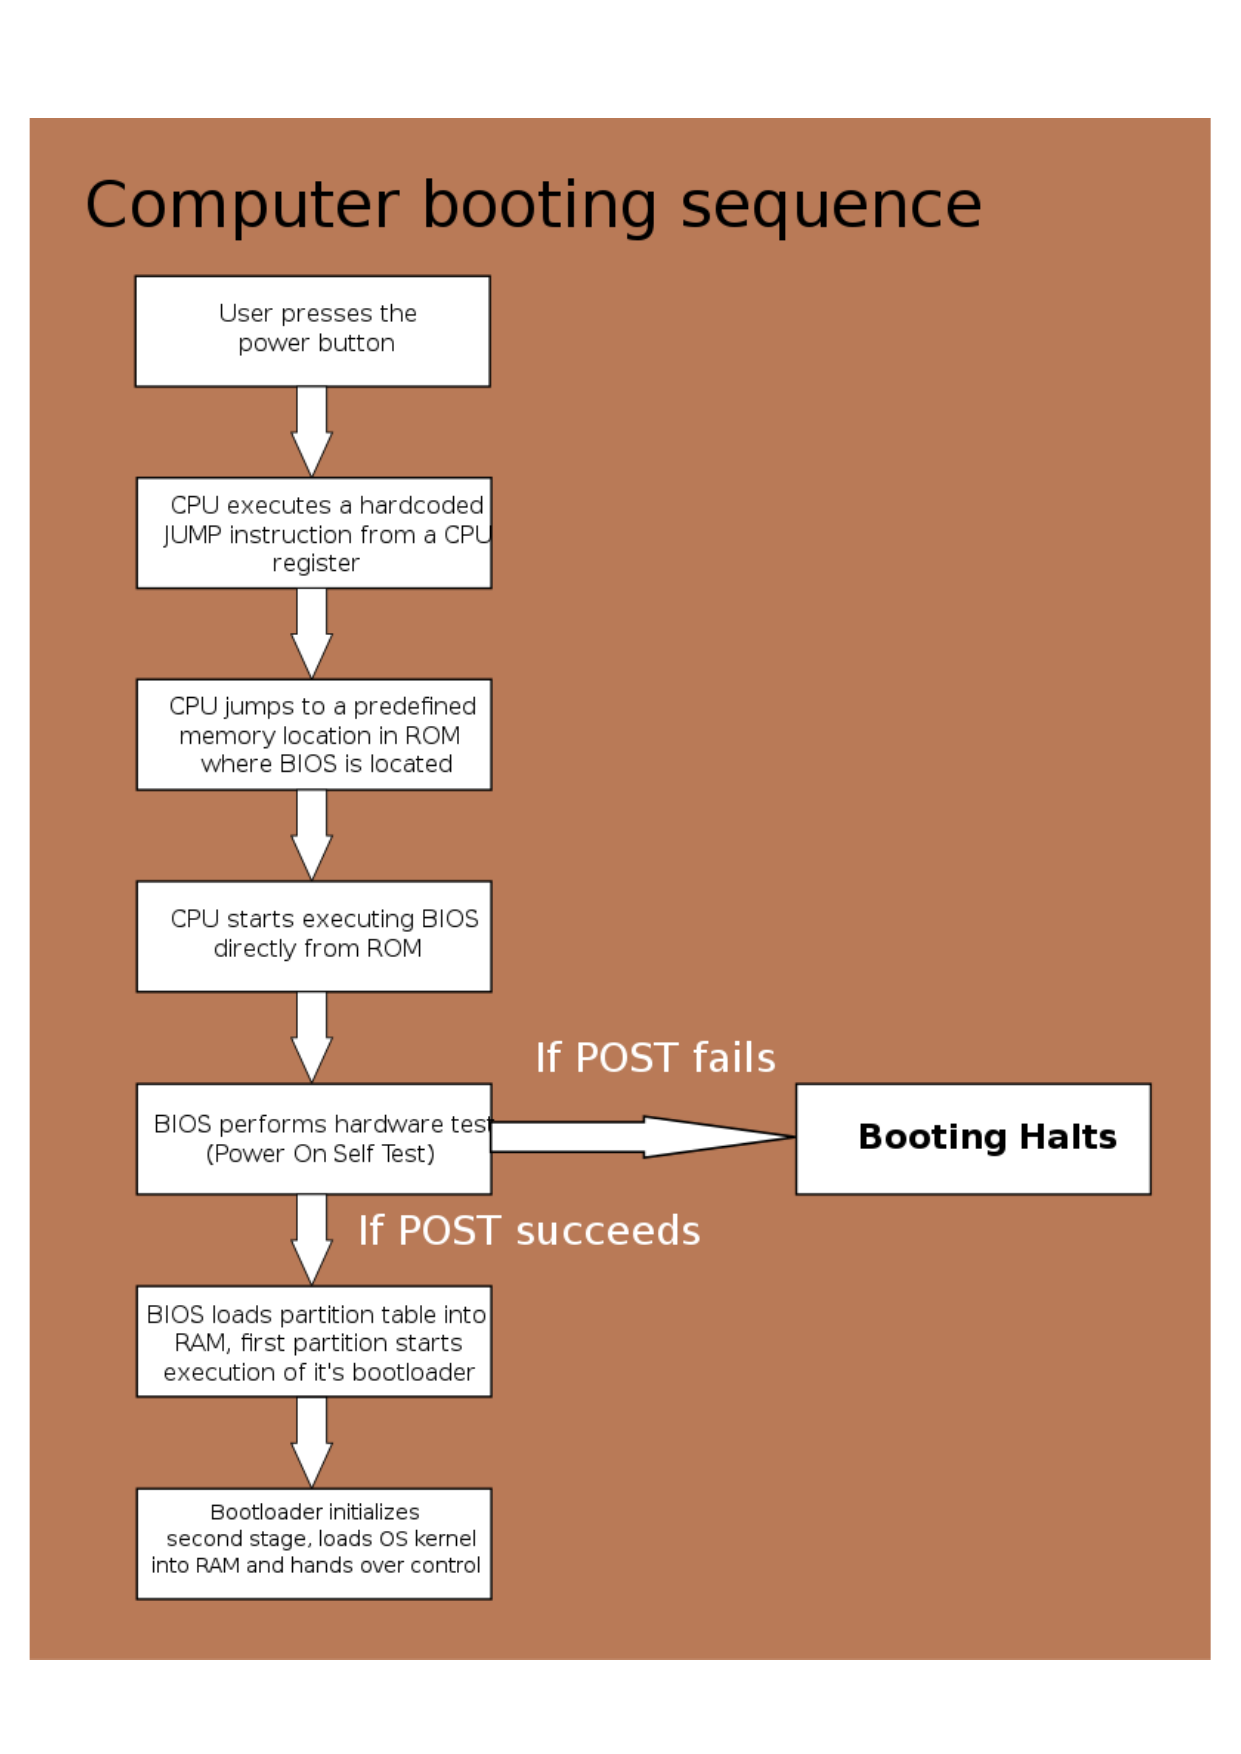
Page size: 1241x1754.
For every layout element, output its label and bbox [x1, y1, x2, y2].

picture [29, 118, 1211, 1660]
